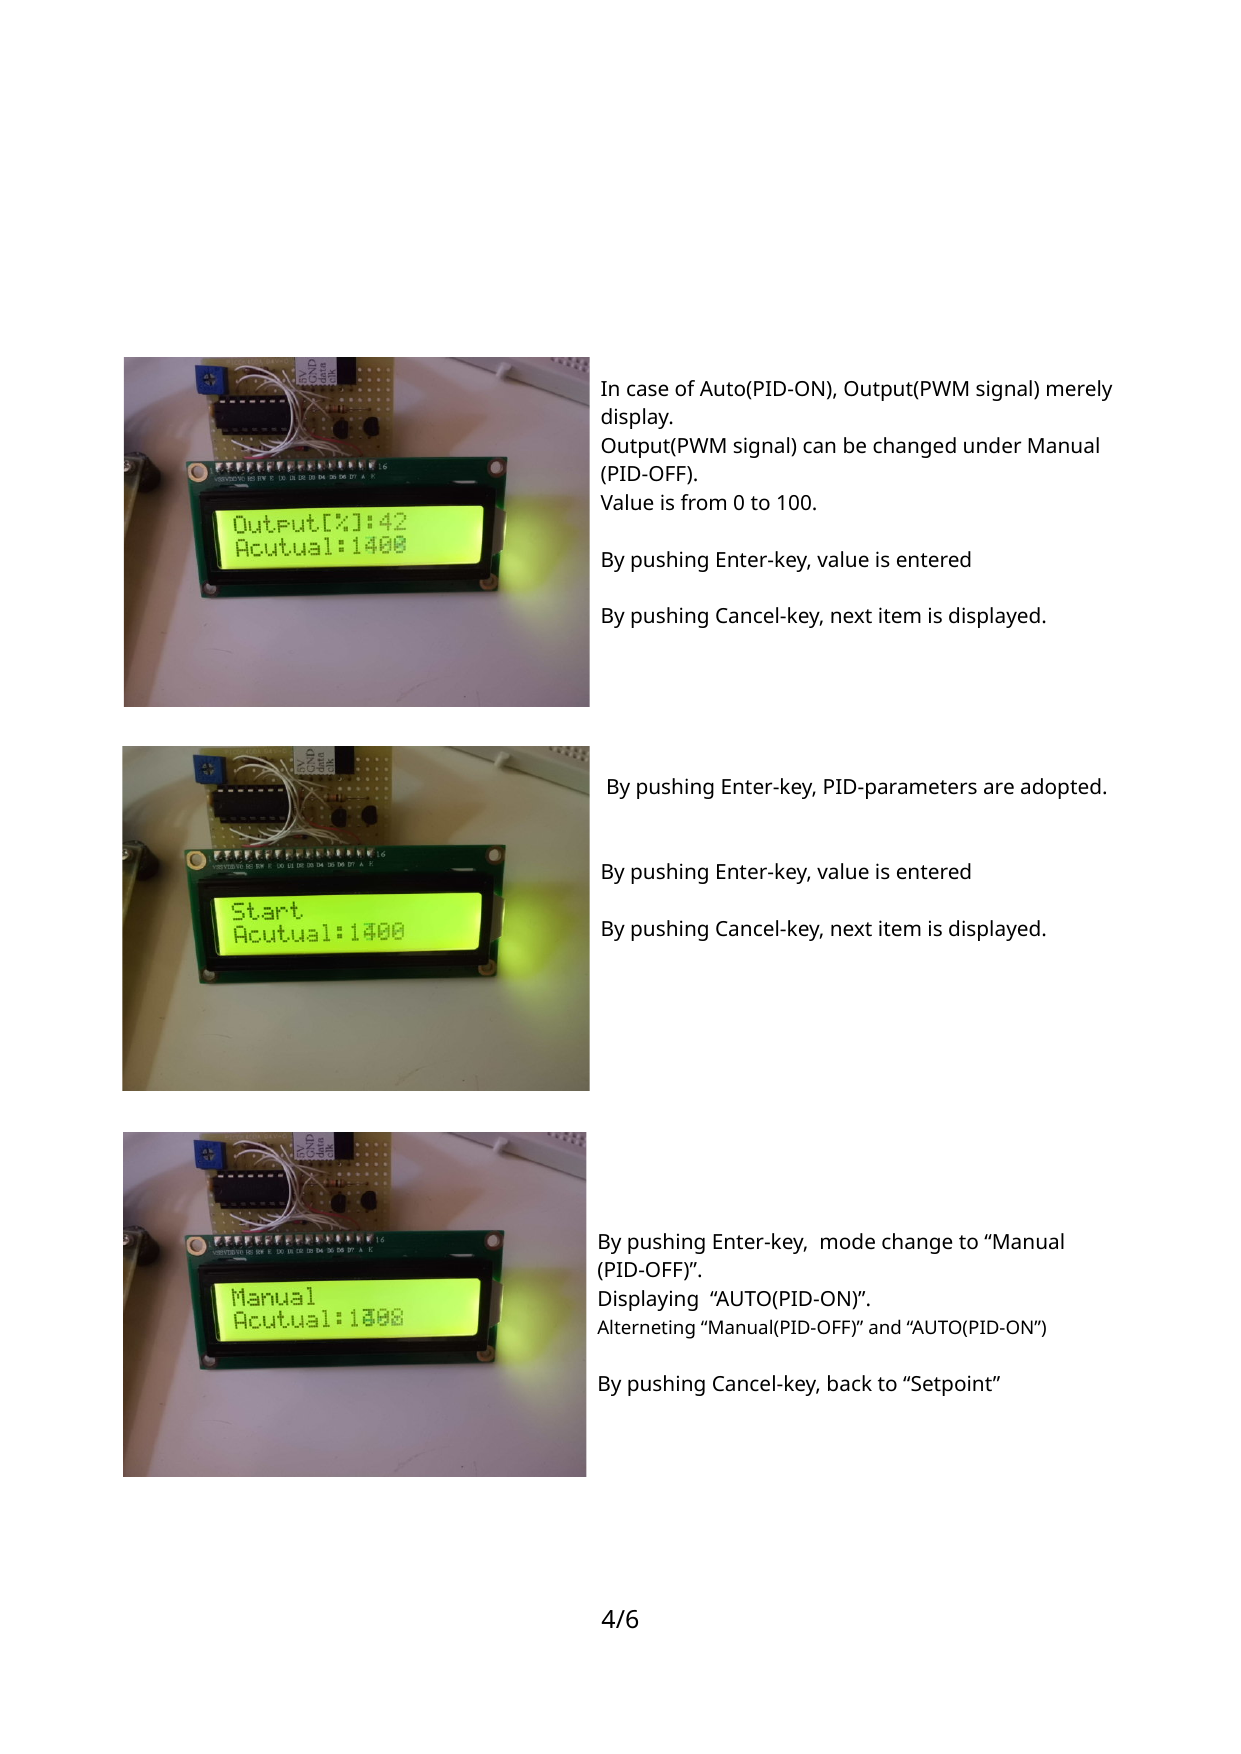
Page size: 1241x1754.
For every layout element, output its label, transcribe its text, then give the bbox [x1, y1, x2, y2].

text By pushing Enter-key, mode change to “Manual [587, 1227, 1122, 1256]
text In case of Auto(PID-ON), Output(PWM signal) merely [590, 374, 1122, 402]
text By pushing Enter-key, value is entered [590, 857, 1122, 886]
text By pushing Enter-key, PID-parameters are adopted. [590, 772, 1122, 801]
text Value is from 0 to 100. [590, 488, 1122, 516]
text display. [590, 402, 1122, 431]
text Displaying “AUTO(PID-ON)”. [587, 1284, 1122, 1312]
text By pushing Cancel-key, next item is displayed. [590, 914, 1122, 943]
picture [122, 746, 590, 1091]
text (PID-OFF)”. [587, 1256, 1122, 1284]
text Alterneting “Manual(PID-OFF)” and “AUTO(PID-ON”) [587, 1312, 1122, 1341]
text By pushing Cancel-key, next item is displayed. [590, 602, 1122, 630]
text By pushing Cancel-key, back to “Setpoint” [587, 1369, 1122, 1398]
text (PID-OFF). [590, 459, 1122, 488]
picture [123, 1132, 587, 1477]
text By pushing Enter-key, value is entered [590, 545, 1122, 573]
text Output(PWM signal) can be changed under Manual [590, 431, 1122, 459]
picture [123, 357, 590, 707]
